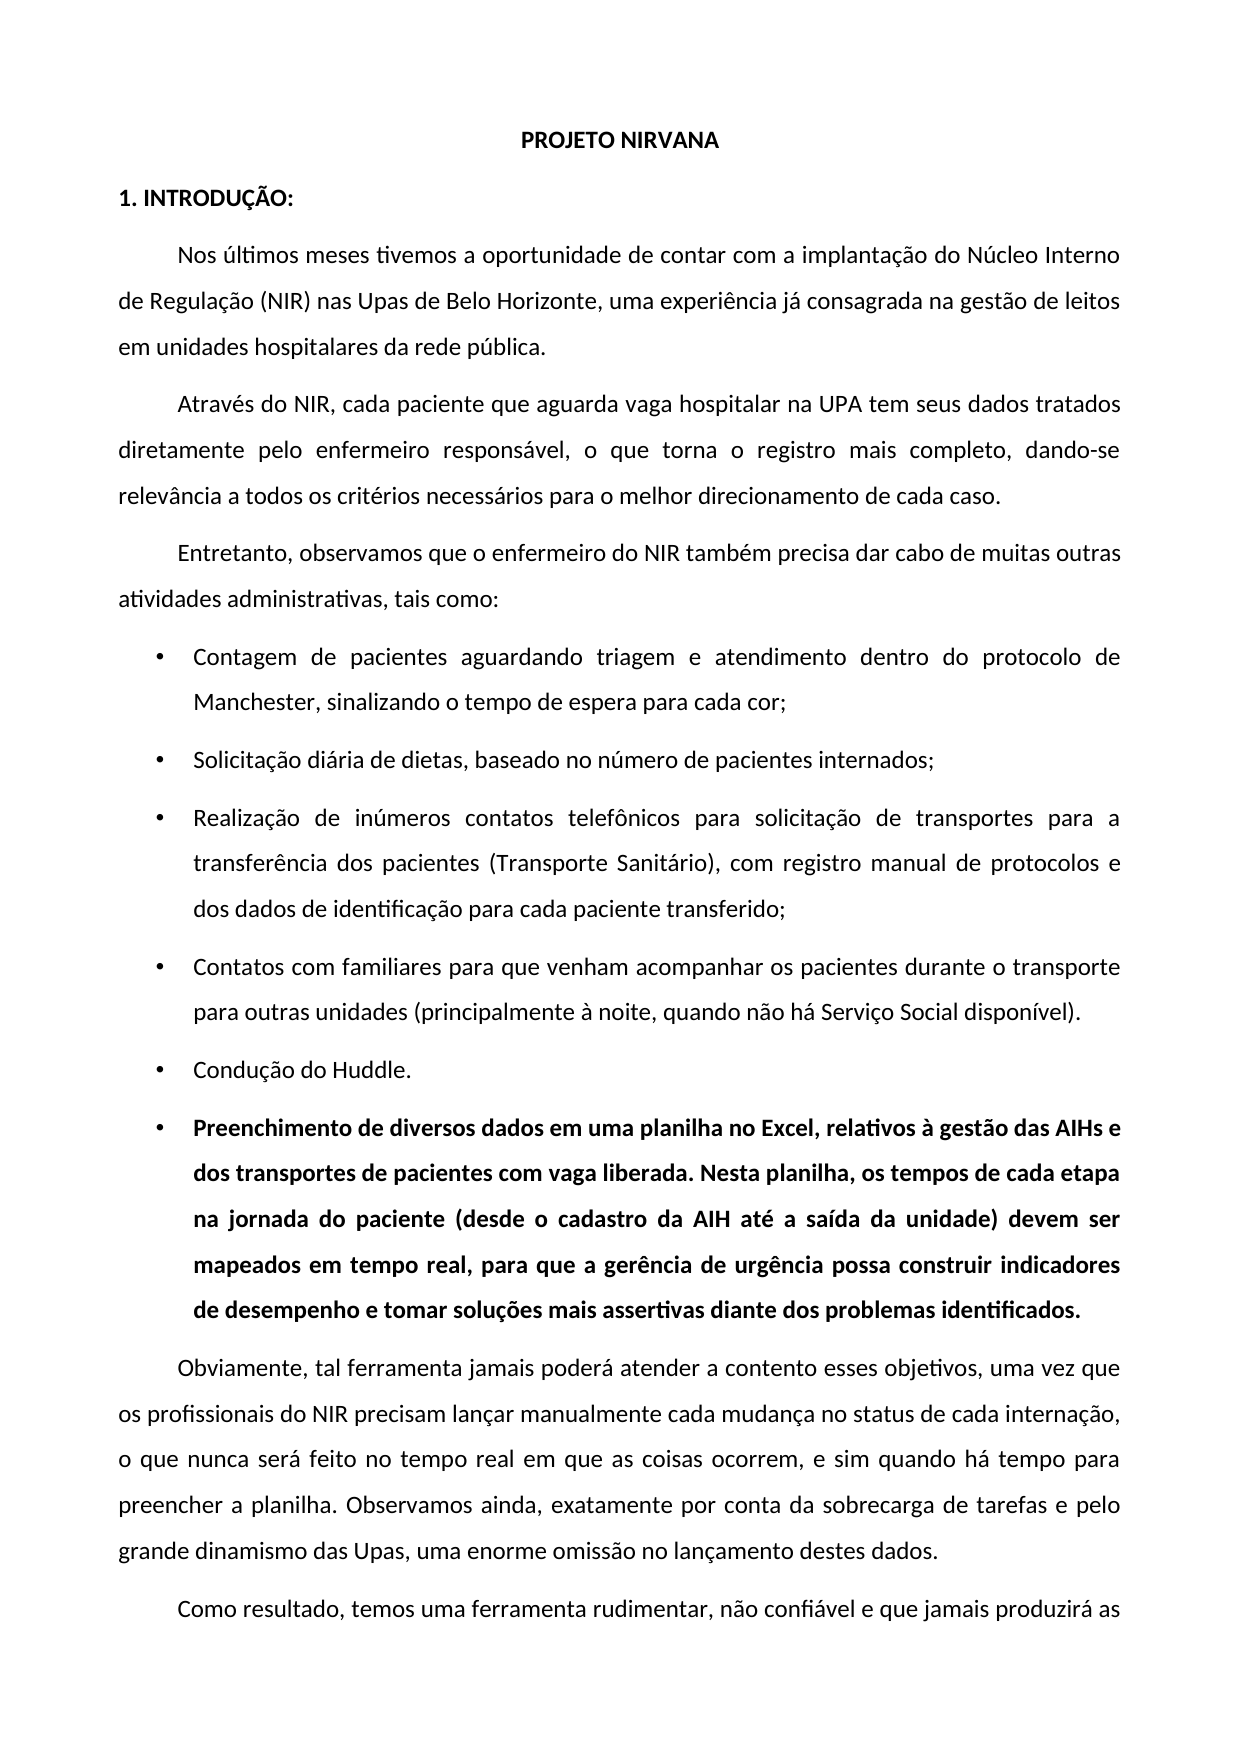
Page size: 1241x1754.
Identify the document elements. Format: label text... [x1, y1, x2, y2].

list Condução do Huddle. [156, 1054, 1122, 1084]
text Nos últimos meses tivemos a oportunidade de contar com a implantação do Núcleo Interno de Regulação (NIR) nas Upas de Belo Horizonte, uma experiência já consagrada na gestão de leitos em unidades hospitalares da rede pública. [118, 239, 1122, 361]
text Como resultado, temos uma ferramenta rudimentar, não confiável e que jamais produzirá as [118, 1593, 1122, 1623]
list Solicitação diária de dietas, baseado no número de pacientes internados; [156, 744, 1122, 774]
list Contatos com familiares para que venham acompanhar os pacientes durante o transporte para outras unidades (principalmente à noite, quando não há Serviço Social disponível). [156, 951, 1122, 1027]
list Contagem de pacientes aguardando triagem e atendimento dentro do protocolo de Manchester, sinalizando o tempo de espera para cada cor; [156, 641, 1122, 717]
text 1. INTRODUÇÃO: [118, 182, 1122, 212]
text Entretanto, observamos que o enfermeiro do NIR também precisa dar cabo de muitas outras atividades administrativas, tais como: [118, 537, 1122, 614]
list Preenchimento de diversos dados em uma planilha no Excel, relativos à gestão das AIHs e dos transportes de pacientes com vaga liberada. Nesta planilha, os tempos de cada etapa na jornada do paciente (desde o cadastro da AIH até a saída da unidade) devem ser mapeados em tempo real, para que a gerência de urgência possa construir indicadores de desempenho e tomar soluções mais assertivas diante dos problemas identificados. [156, 1112, 1122, 1325]
list Realização de inúmeros contatos telefônicos para solicitação de transportes para a transferência dos pacientes (Transporte Sanitário), com registro manual de protocolos e dos dados de identificação para cada paciente transferido; [156, 802, 1122, 924]
text PROJETO NIRVANA [118, 124, 1122, 154]
text Através do NIR, cada paciente que aguarda vaga hospitalar na UPA tem seus dados tratados diretamente pelo enfermeiro responsável, o que torna o registro mais completo, dando-se relevância a todos os critérios necessários para o melhor direcionamento de cada caso. [118, 388, 1122, 510]
text Obviamente, tal ferramenta jamais poderá atender a contento esses objetivos, uma vez que os profissionais do NIR precisam lançar manualmente cada mudança no status de cada internação, o que nunca será feito no tempo real em que as coisas ocorrem, e sim quando há tempo para preencher a planilha. Observamos ainda, exatamente por conta da sobrecarga de tarefas e pelo grande dinamismo das Upas, uma enorme omissão no lançamento destes dados. [118, 1352, 1122, 1566]
